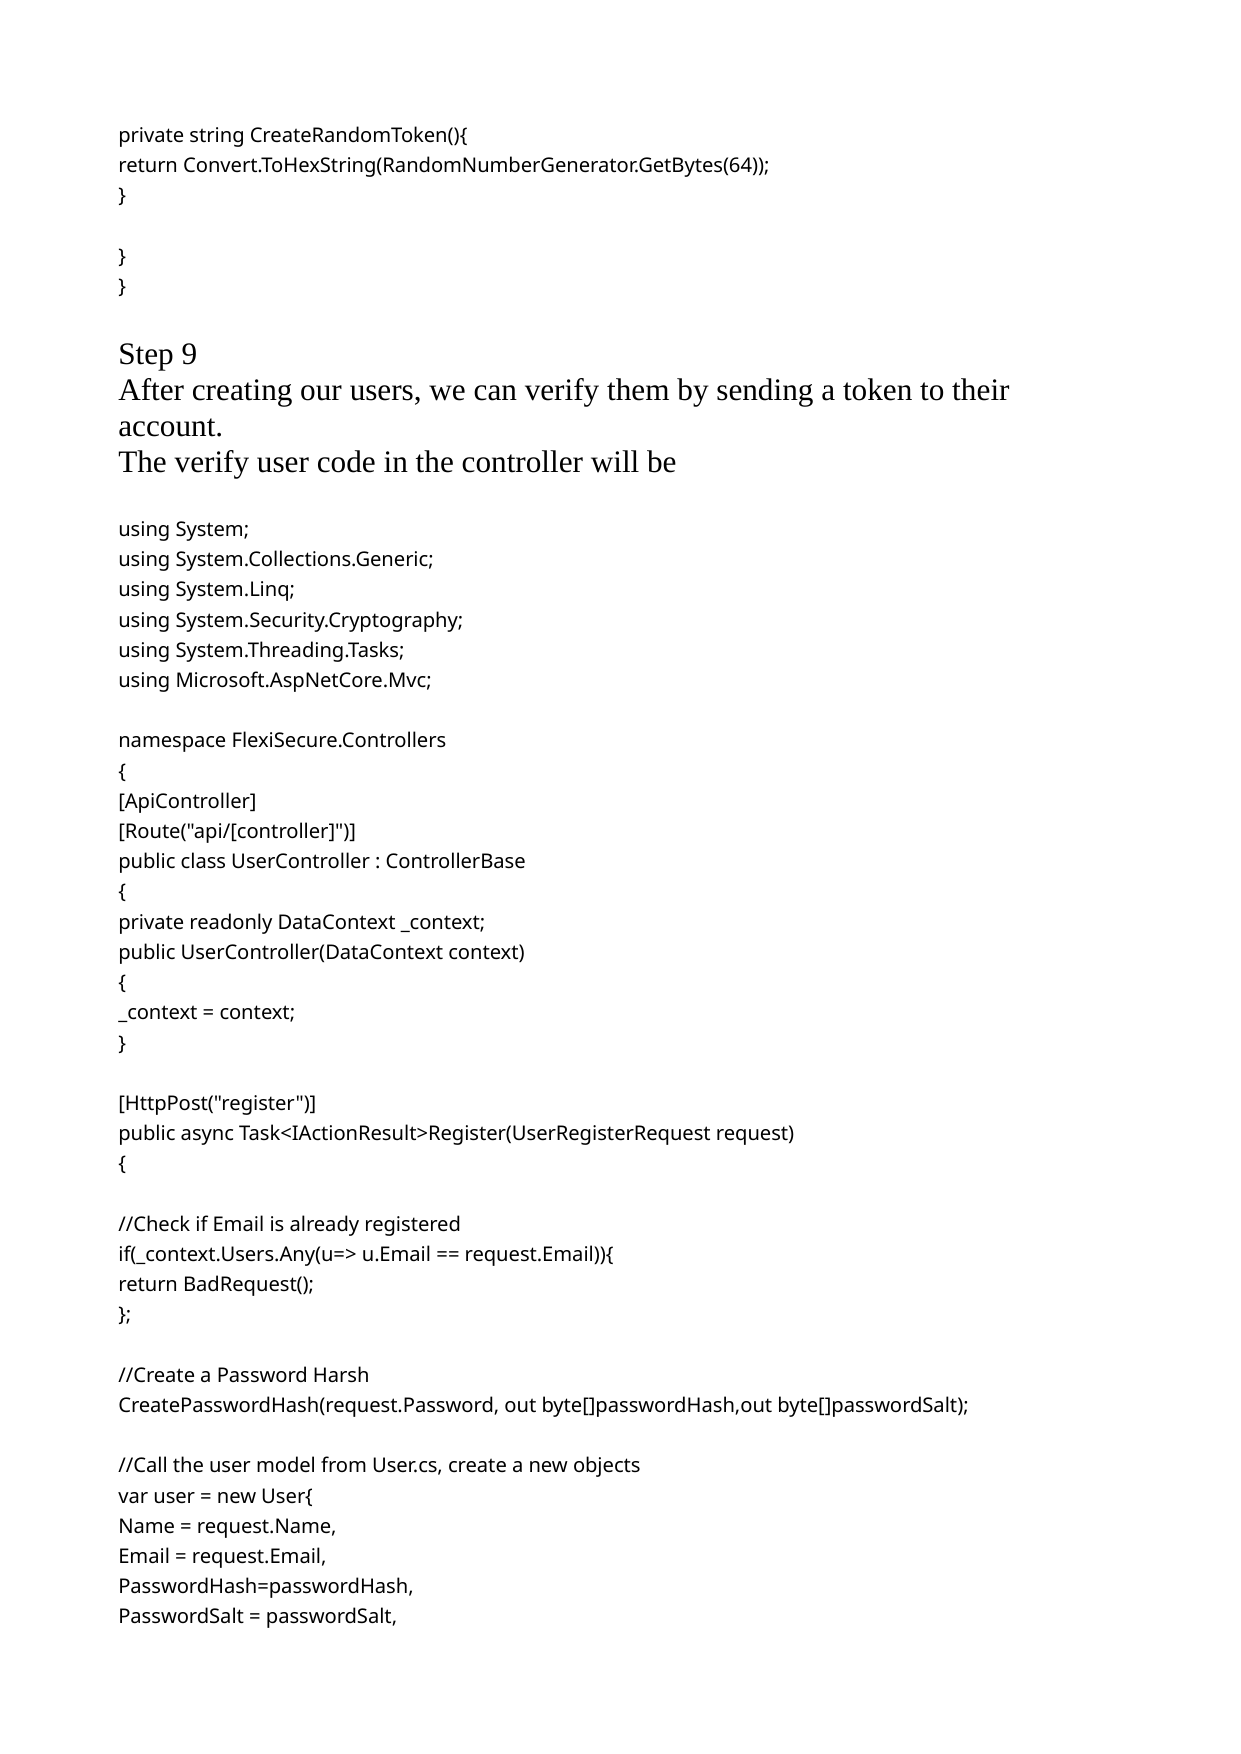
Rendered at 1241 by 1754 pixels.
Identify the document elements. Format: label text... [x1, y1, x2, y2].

text } [118, 1026, 1122, 1056]
text public class UserController : ControllerBase [118, 844, 1122, 875]
text using System.Threading.Tasks; [118, 633, 1122, 663]
text using System; [118, 515, 1122, 542]
text { [118, 1147, 1122, 1177]
text { [118, 875, 1122, 905]
text return BadRequest(); [118, 1267, 1122, 1298]
text PasswordHash=passwordHash, [118, 1569, 1122, 1600]
text Email = request.Email, [118, 1539, 1122, 1569]
text [ApiController] [118, 784, 1122, 814]
text Name = request.Name, [118, 1509, 1122, 1539]
text return Convert.ToHexString(RandomNumberGenerator.GetBytes(64)); [118, 148, 1122, 178]
text using System.Security.Cryptography; [118, 603, 1122, 633]
text private string CreateRandomToken(){ [118, 118, 1122, 148]
text //Create a Password Harsh [118, 1358, 1122, 1388]
text public async Task<IActionResult>Register(UserRegisterRequest request) [118, 1116, 1122, 1147]
text Step 9 [118, 335, 1122, 371]
text namespace FlexiSecure.Controllers [118, 724, 1122, 754]
text } [118, 239, 1122, 269]
text The verify user code in the controller will be [118, 443, 1122, 479]
text _context = context; [118, 996, 1122, 1026]
text if(_context.Users.Any(u=> u.Email == request.Email)){ [118, 1237, 1122, 1267]
text public UserController(DataContext context) [118, 935, 1122, 965]
text [HttpPost("register")] [118, 1086, 1122, 1116]
text //Call the user model from User.cs, create a new objects [118, 1449, 1122, 1479]
text }; [118, 1298, 1122, 1328]
text var user = new User{ [118, 1479, 1122, 1509]
text { [118, 754, 1122, 784]
text After creating our users, we can verify them by sending a token to their account. [118, 371, 1122, 443]
text private readonly DataContext _context; [118, 905, 1122, 935]
text using System.Linq; [118, 573, 1122, 603]
text [Route("api/[controller]")] [118, 814, 1122, 844]
text CreatePasswordHash(request.Password, out byte[]passwordHash,out byte[]passwordSalt); [118, 1388, 1122, 1418]
text PasswordSalt = passwordSalt, [118, 1600, 1122, 1630]
text { [118, 965, 1122, 996]
text } [118, 269, 1122, 299]
text using Microsoft.AspNetCore.Mvc; [118, 663, 1122, 693]
text //Check if Email is already registered [118, 1207, 1122, 1237]
text using System.Collections.Generic; [118, 542, 1122, 573]
text } [118, 178, 1122, 209]
